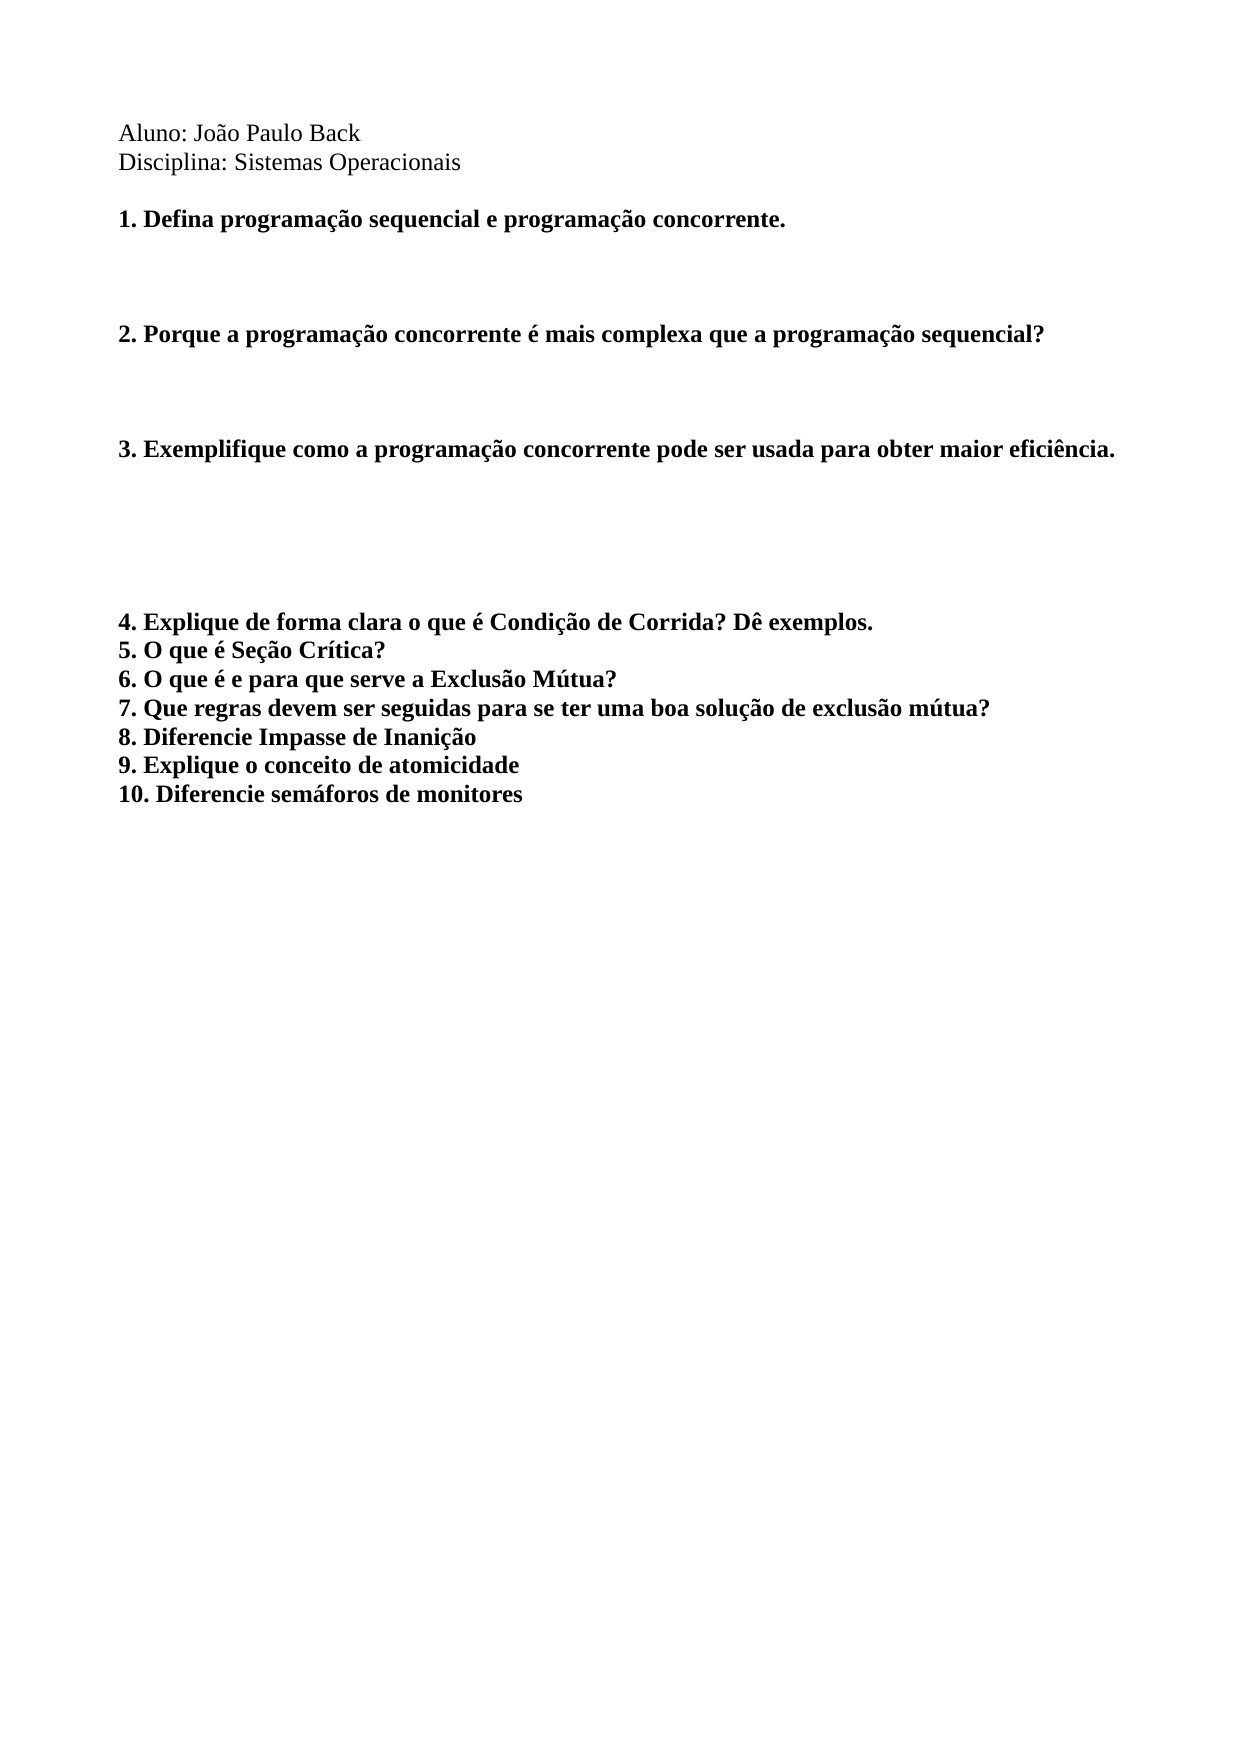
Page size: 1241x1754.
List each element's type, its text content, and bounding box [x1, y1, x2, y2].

text 6. O que é e para que serve a Exclusão Mútua? [118, 664, 1122, 693]
text 3. Exemplifique como a programação concorrente pode ser usada para obter maior eficiência. [118, 434, 1122, 463]
text Disciplina: Sistemas Operacionais [118, 147, 1122, 176]
text 5. O que é Seção Crítica? [118, 636, 1122, 664]
text 2. Porque a programação concorrente é mais complexa que a programação sequencial? [118, 319, 1122, 348]
text 8. Diferencie Impasse de Inanição [118, 722, 1122, 751]
text 10. Diferencie semáforos de monitores [118, 779, 1122, 808]
text 9. Explique o conceito de atomicidade [118, 751, 1122, 779]
text 4. Explique de forma clara o que é Condição de Corrida? Dê exemplos. [118, 607, 1122, 636]
text Aluno: João Paulo Back [118, 118, 1122, 147]
text 1. Defina programação sequencial e programação concorrente. [118, 204, 1122, 233]
text 7. Que regras devem ser seguidas para se ter uma boa solução de exclusão mútua? [118, 693, 1122, 722]
